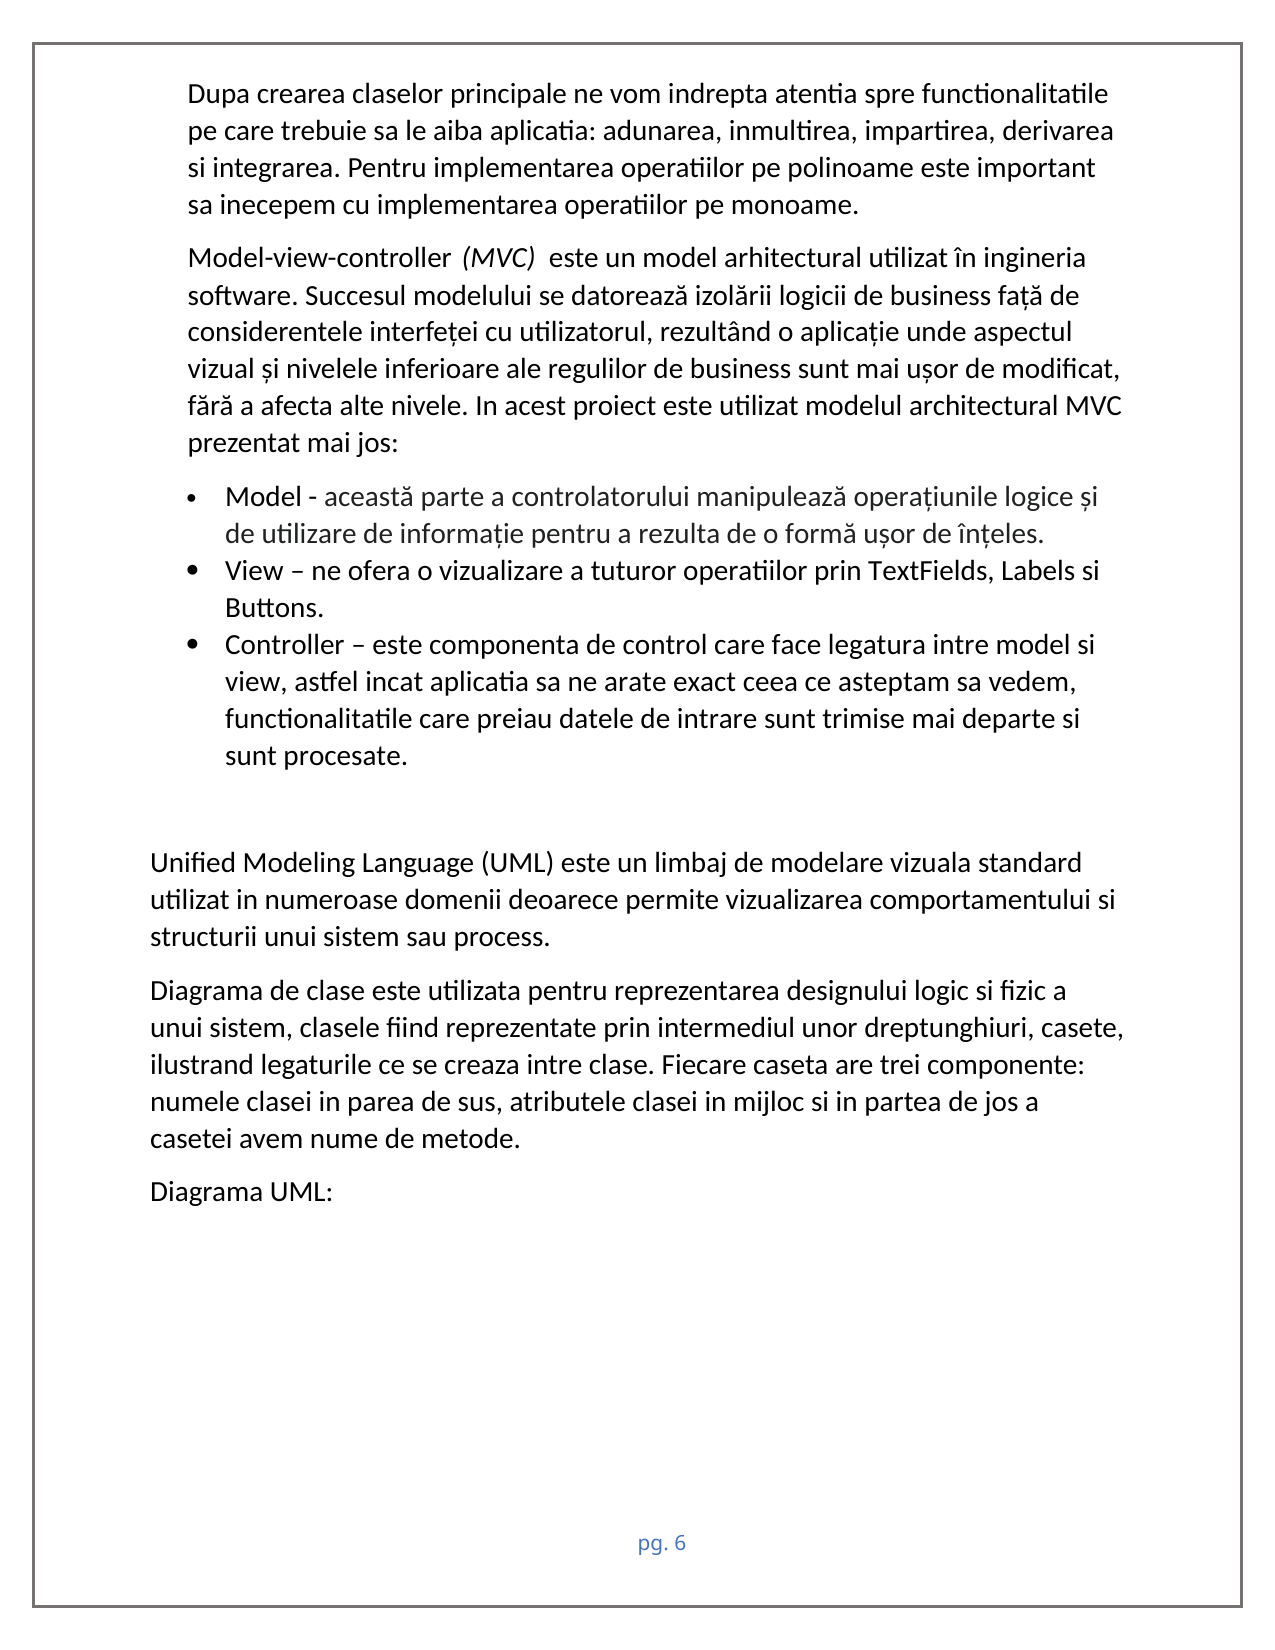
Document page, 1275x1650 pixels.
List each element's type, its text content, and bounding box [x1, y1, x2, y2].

text Diagrama de clase este utilizata pentru reprezentarea designului logic si fizic a unui sistem, clasele fiind reprezentate prin intermediul unor dreptunghiuri, casete, ilustrand legaturile ce se creaza intre clase. Fiecare caseta are trei componente: numele clasei in parea de sus, atributele clasei in mijloc si in partea de jos a casetei avem nume de metode. [150, 972, 1125, 1155]
list Controller – este componenta de control care face legatura intre model si view, astfel incat aplicatia sa ne arate exact ceea ce asteptam sa vedem, functionalitatile care preiau datele de intrare sunt trimise mai departe si sunt procesate. [187, 626, 1125, 773]
text Diagrama UML: [150, 1173, 1125, 1209]
text Dupa crearea claselor principale ne vom indrepta atentia spre functionalitatile pe care trebuie sa le aiba aplicatia: adunarea, inmultirea, impartirea, derivarea si integrarea. Pentru implementarea operatiilor pe polinoame este important sa inecepem cu implementarea operatiilor pe monoame. [187, 75, 1125, 222]
text Model-view-controller (MVC) este un model arhitectural utilizat în ingineria software. Succesul modelului se datorează izolării logicii de business față de considerentele interfeței cu utilizatorul, rezultând o aplicație unde aspectul vizual și nivelele inferioare ale regulilor de business sunt mai ușor de modificat, fără a afecta alte nivele. In acest proiect este utilizat modelul architectural MVC prezentat mai jos: [187, 239, 1125, 460]
list View – ne ofera o vizualizare a tuturor operatiilor prin TextFields, Labels si Buttons. [187, 552, 1125, 625]
text Unified Modeling Language (UML) este un limbaj de modelare vizuala standard utilizat in numeroase domenii deoarece permite vizualizarea comportamentului si structurii unui sistem sau process. [150, 844, 1125, 954]
list Model - această parte a controlatorului manipulează operațiunile logice și de utilizare de informație pentru a rezulta de o formă ușor de înțeles. [187, 478, 1125, 551]
